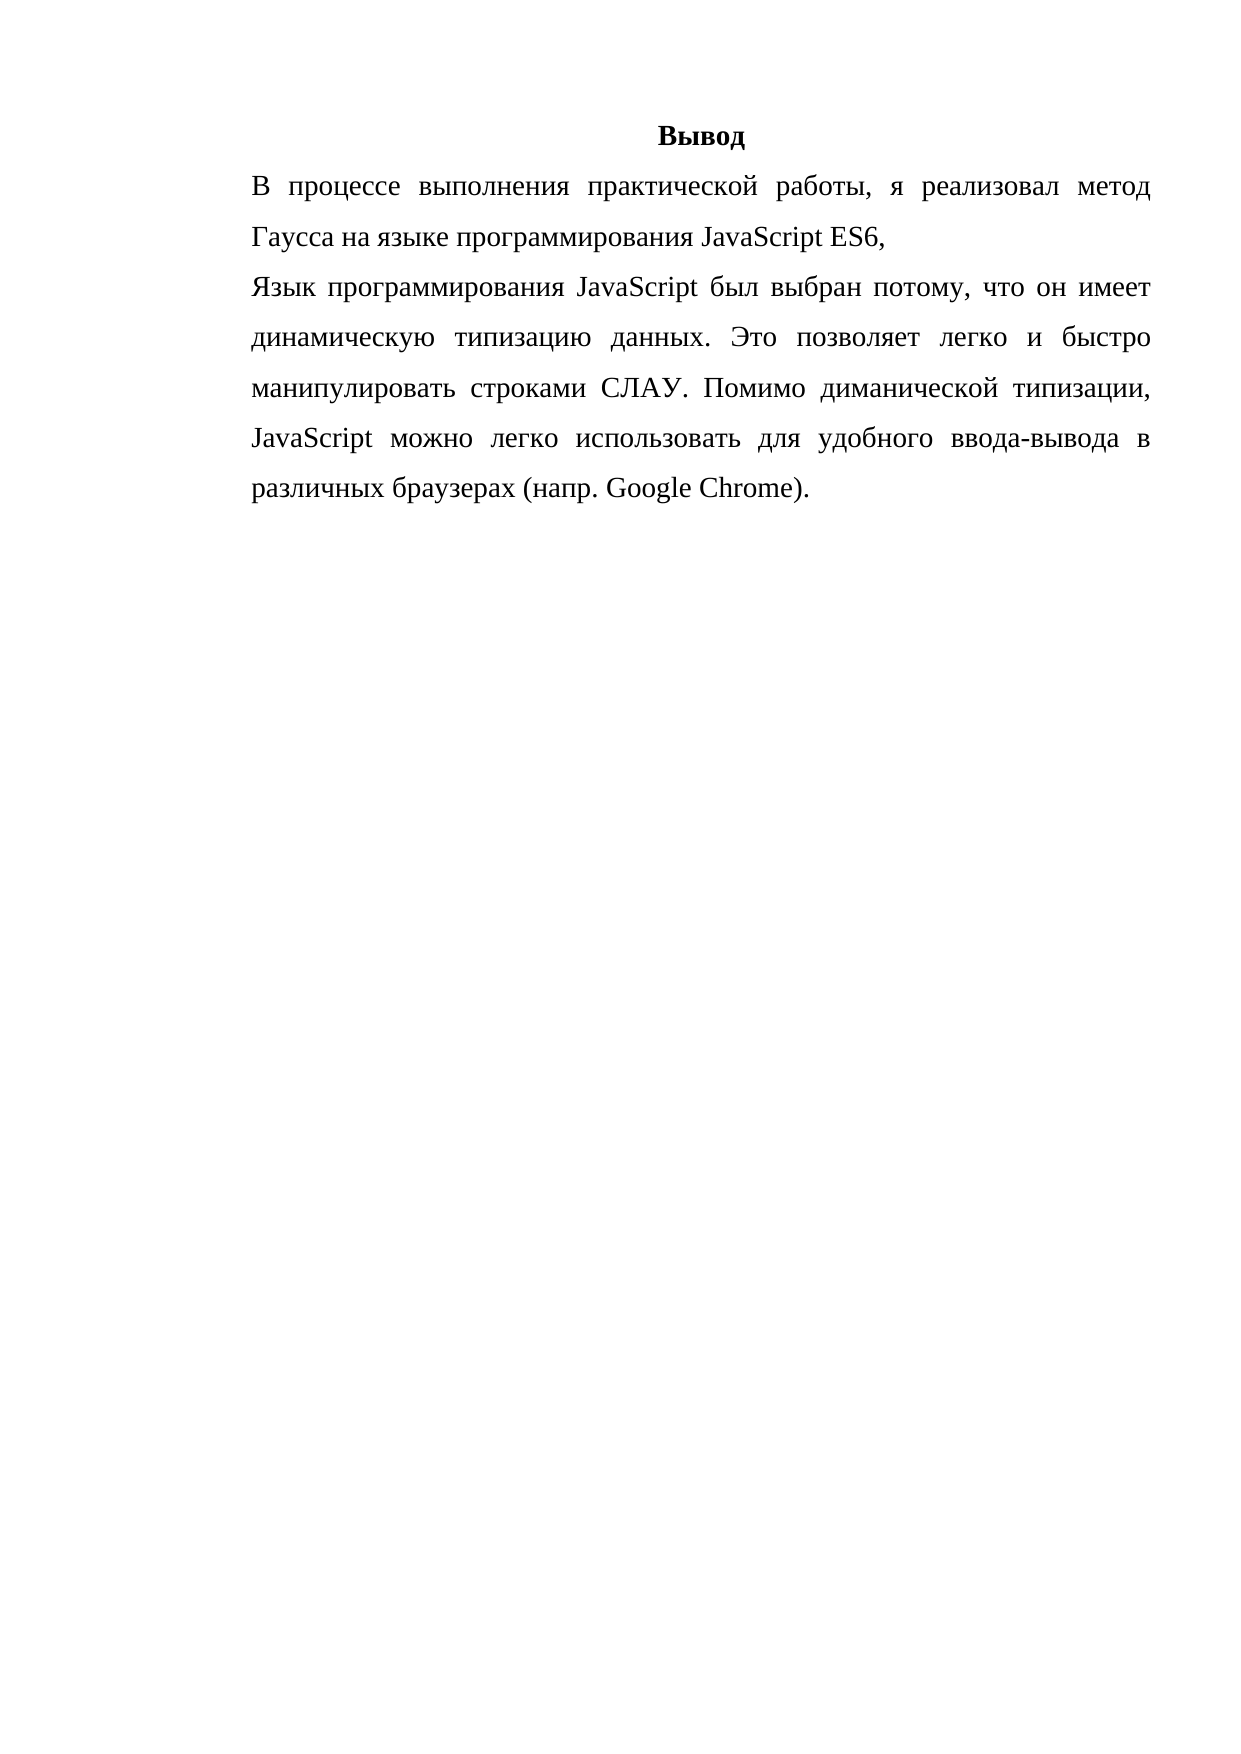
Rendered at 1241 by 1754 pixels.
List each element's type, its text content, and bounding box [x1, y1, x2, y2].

text Вывод [251, 118, 1152, 152]
text В процессе выполнения практической работы, я реализовал метод Гаусса на языке программирования JavaScript ES6, [251, 168, 1152, 252]
text Язык программирования JavaScript был выбран потому, что он имеет динамическую типизацию данных. Это позволяет легко и быстро манипулировать строками СЛАУ. Помимо диманической типизации, JavaScript можно легко использовать для удобного ввода-вывода в различных браузерах (напр. Google Chrome). [251, 269, 1152, 504]
